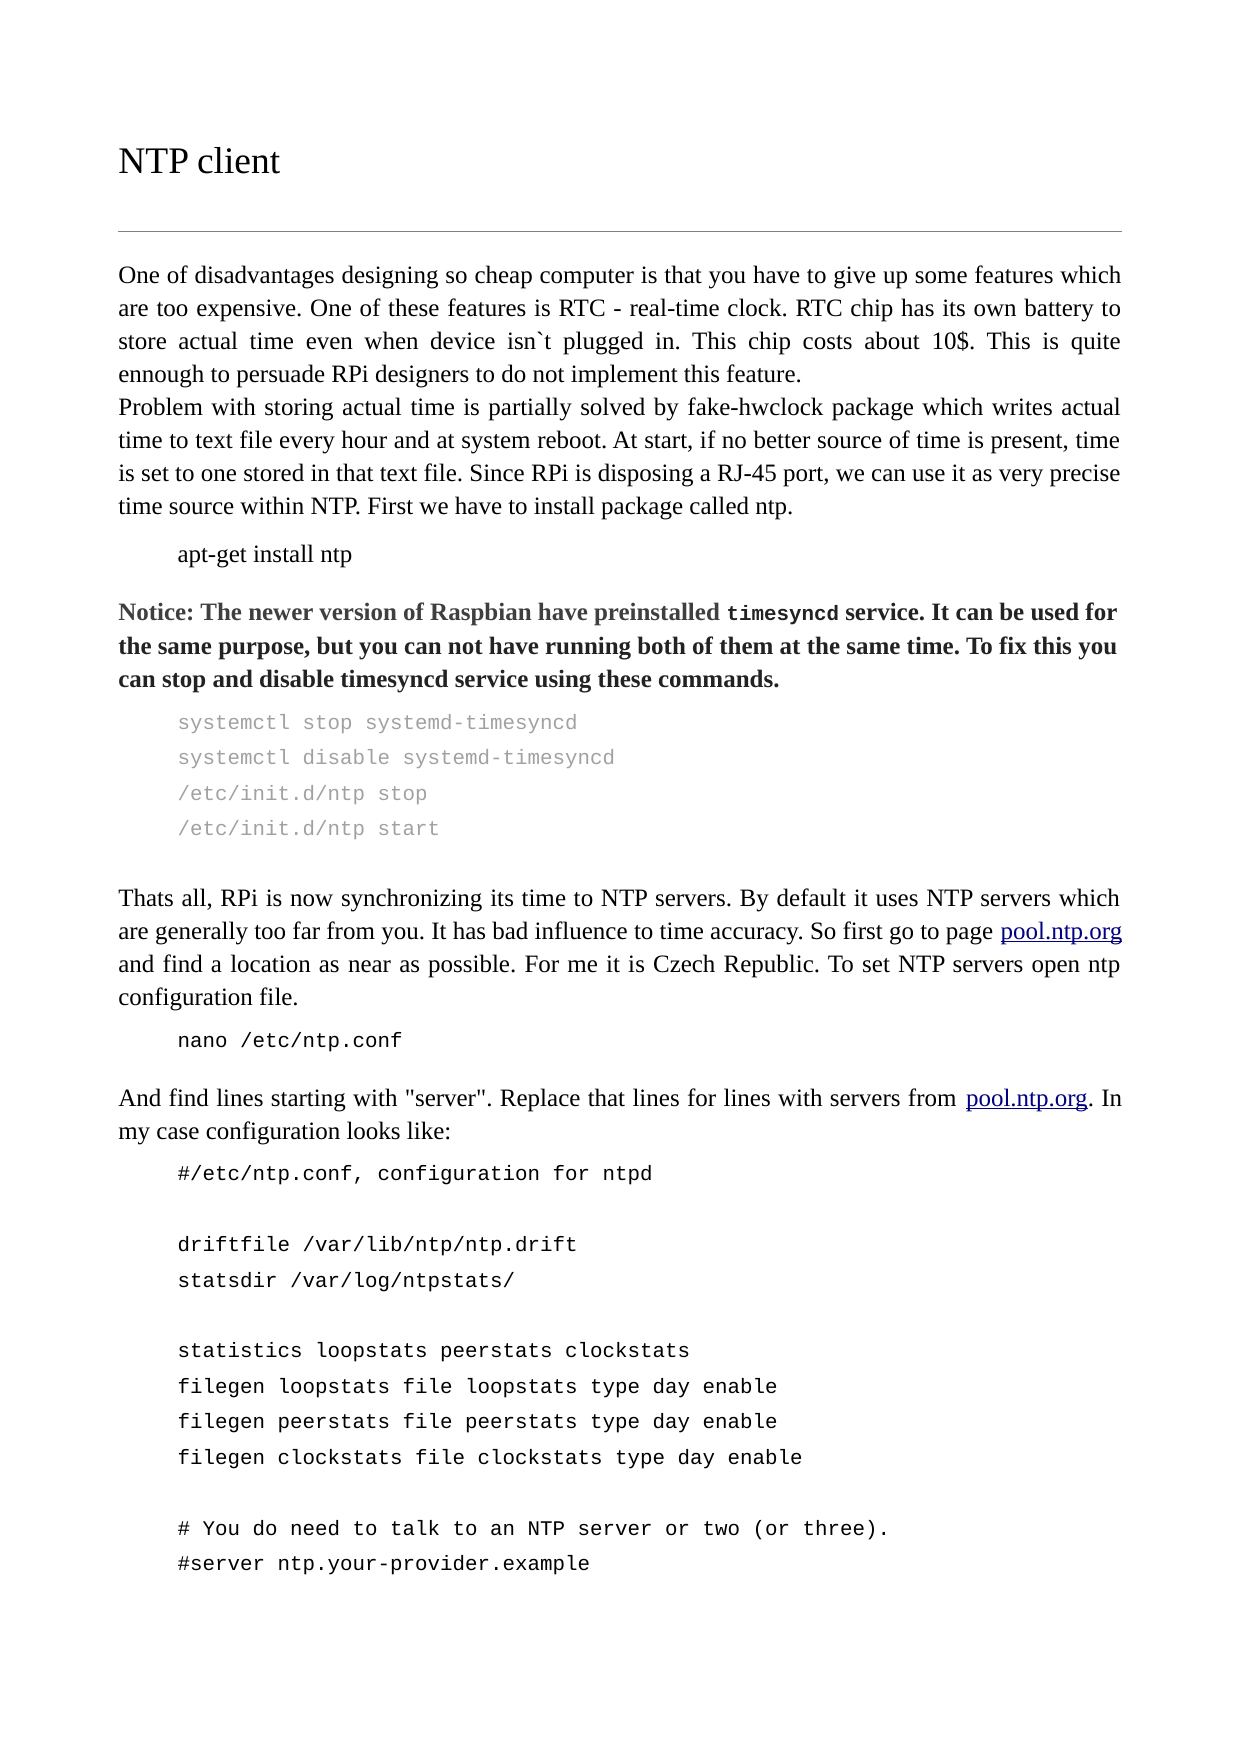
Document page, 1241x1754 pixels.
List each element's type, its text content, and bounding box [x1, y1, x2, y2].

subtitle NTP client [118, 139, 1122, 182]
text Thats all, RPi is now synchronizing its time to NTP servers. By default it uses NTP servers which are generally too far from you. It has bad influence to time accuracy. So first go to page pool.ntp.org and find a location as near as possible. For me it is Czech Republic. To set NTP servers open ntp configuration file. [118, 883, 1122, 1011]
text Notice: The newer version of Raspbian have preinstalled timesyncd service. It can be used for the same purpose, but you can not have running both of them at the same time. To fix this you can stop and disable timesyncd service using these commands. [118, 597, 1122, 693]
text And find lines starting with "server". Replace that lines for lines with servers from pool.ntp.org. In my case configuration looks like: [118, 1083, 1122, 1144]
text systemctl stop systemd-timesyncd systemctl disable systemd-timesyncd ​/etc/init.d/ntp stop ​/etc/init.d/ntp start [177, 712, 1063, 842]
text nano /etc/ntp.conf [177, 1029, 1063, 1053]
text One of disadvantages designing so cheap computer is that you have to give up some features which are too expensive. One of these features is RTC - real-time clock. RTC chip has its own battery to store actual time even when device isn`t plugged in. This chip costs about 10$. This is quite ennough to persuade RPi designers to do not implement this feature. [118, 260, 1122, 388]
text apt-get install ntp [177, 539, 1063, 568]
text Problem with storing actual time is partially solved by fake-hwclock package which writes actual time to text file every hour and at system reboot. At start, if no better source of time is present, time is set to one stored in that text file. Since RPi is disposing a RJ-45 port, we can use it as very precise time source within NTP. First we have to install package called ntp. [118, 392, 1122, 520]
text #/etc/ntp.conf, configuration for ntpd driftfile /var/lib/ntp/ntp.drift statsdir /var/log/ntpstats/ statistics loopstats peerstats clockstats filegen loopstats file loopstats type day enable filegen peerstats file peerstats type day enable filegen clockstats file clockstats type day enable # You do need to talk to an NTP server or two (or three). #server ntp.your-provider.example [177, 1163, 1063, 1612]
